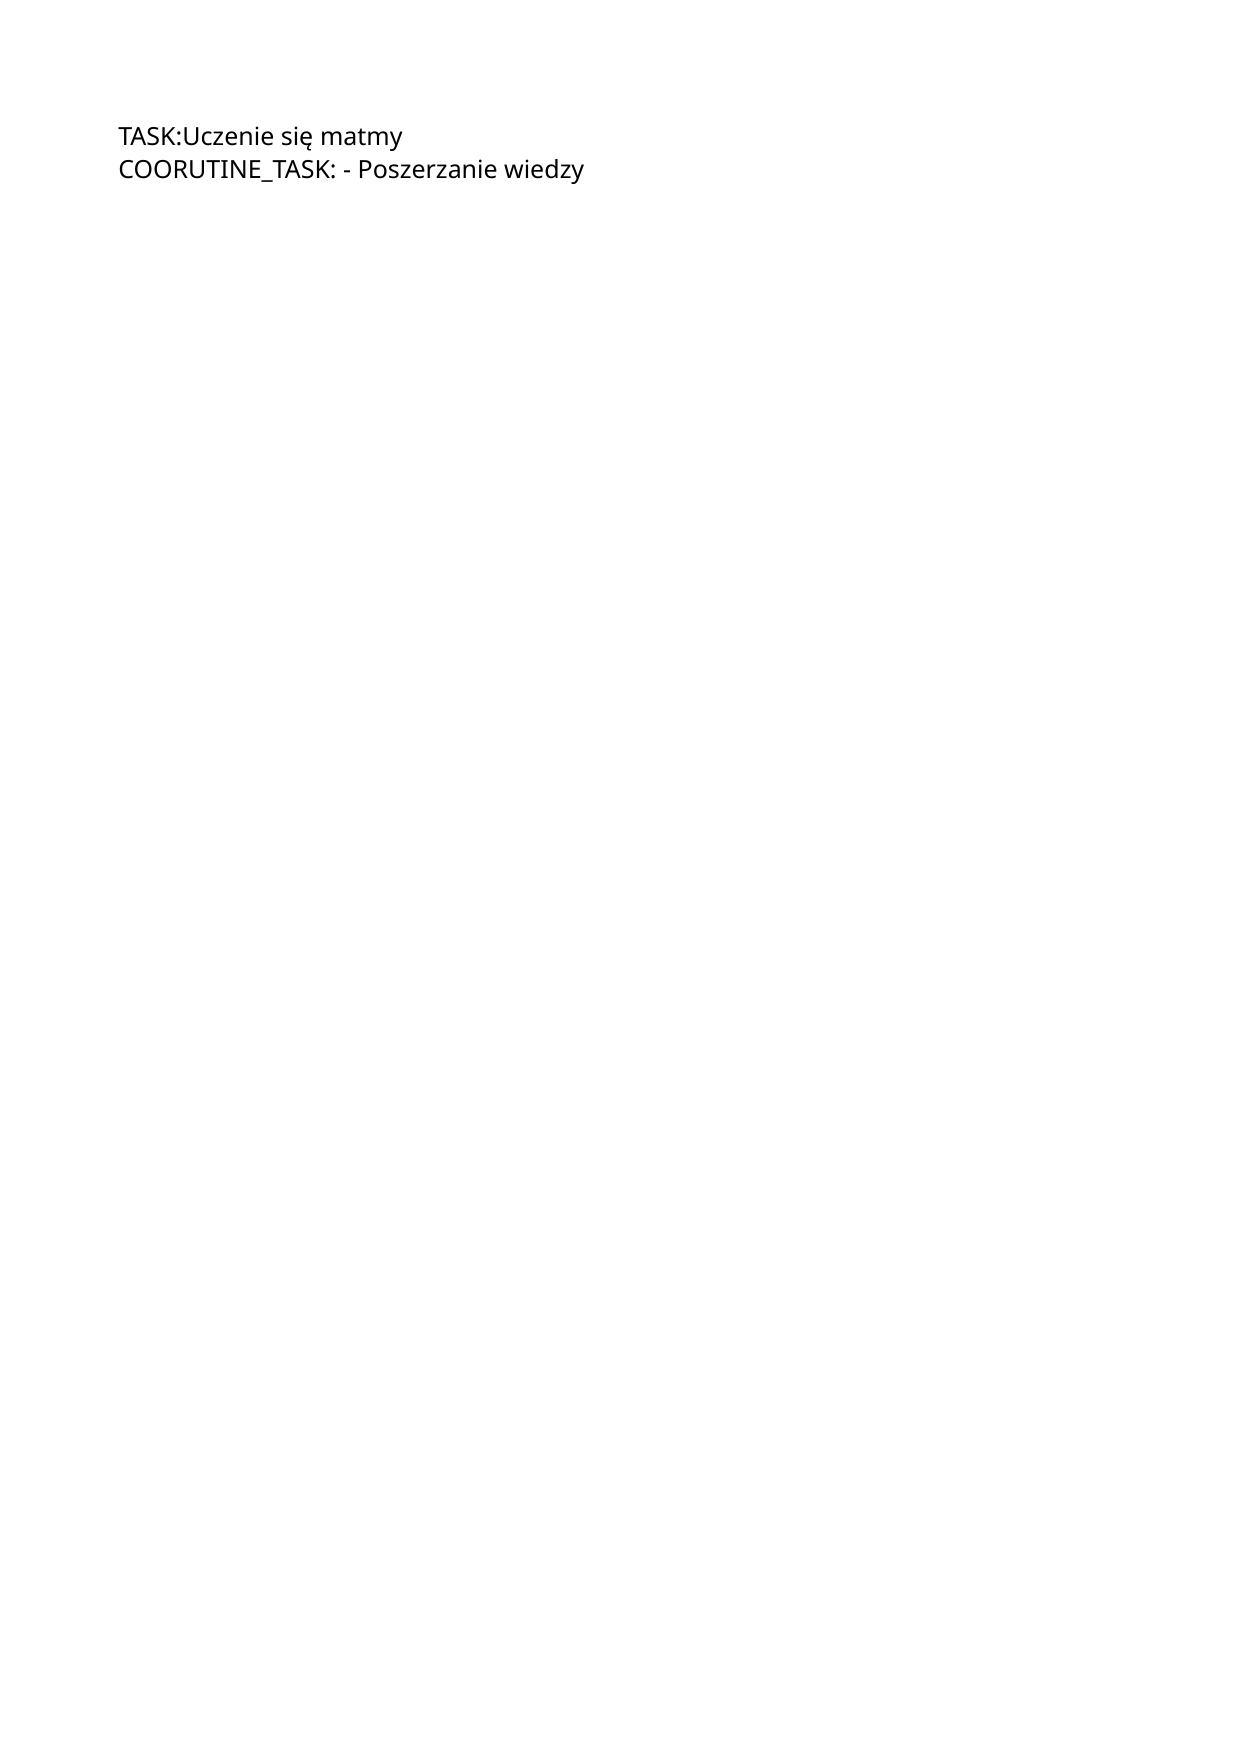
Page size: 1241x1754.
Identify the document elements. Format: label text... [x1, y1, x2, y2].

text TASK:Uczenie się matmy [118, 118, 1122, 152]
text COORUTINE_TASK: - Poszerzanie wiedzy [118, 152, 1122, 186]
